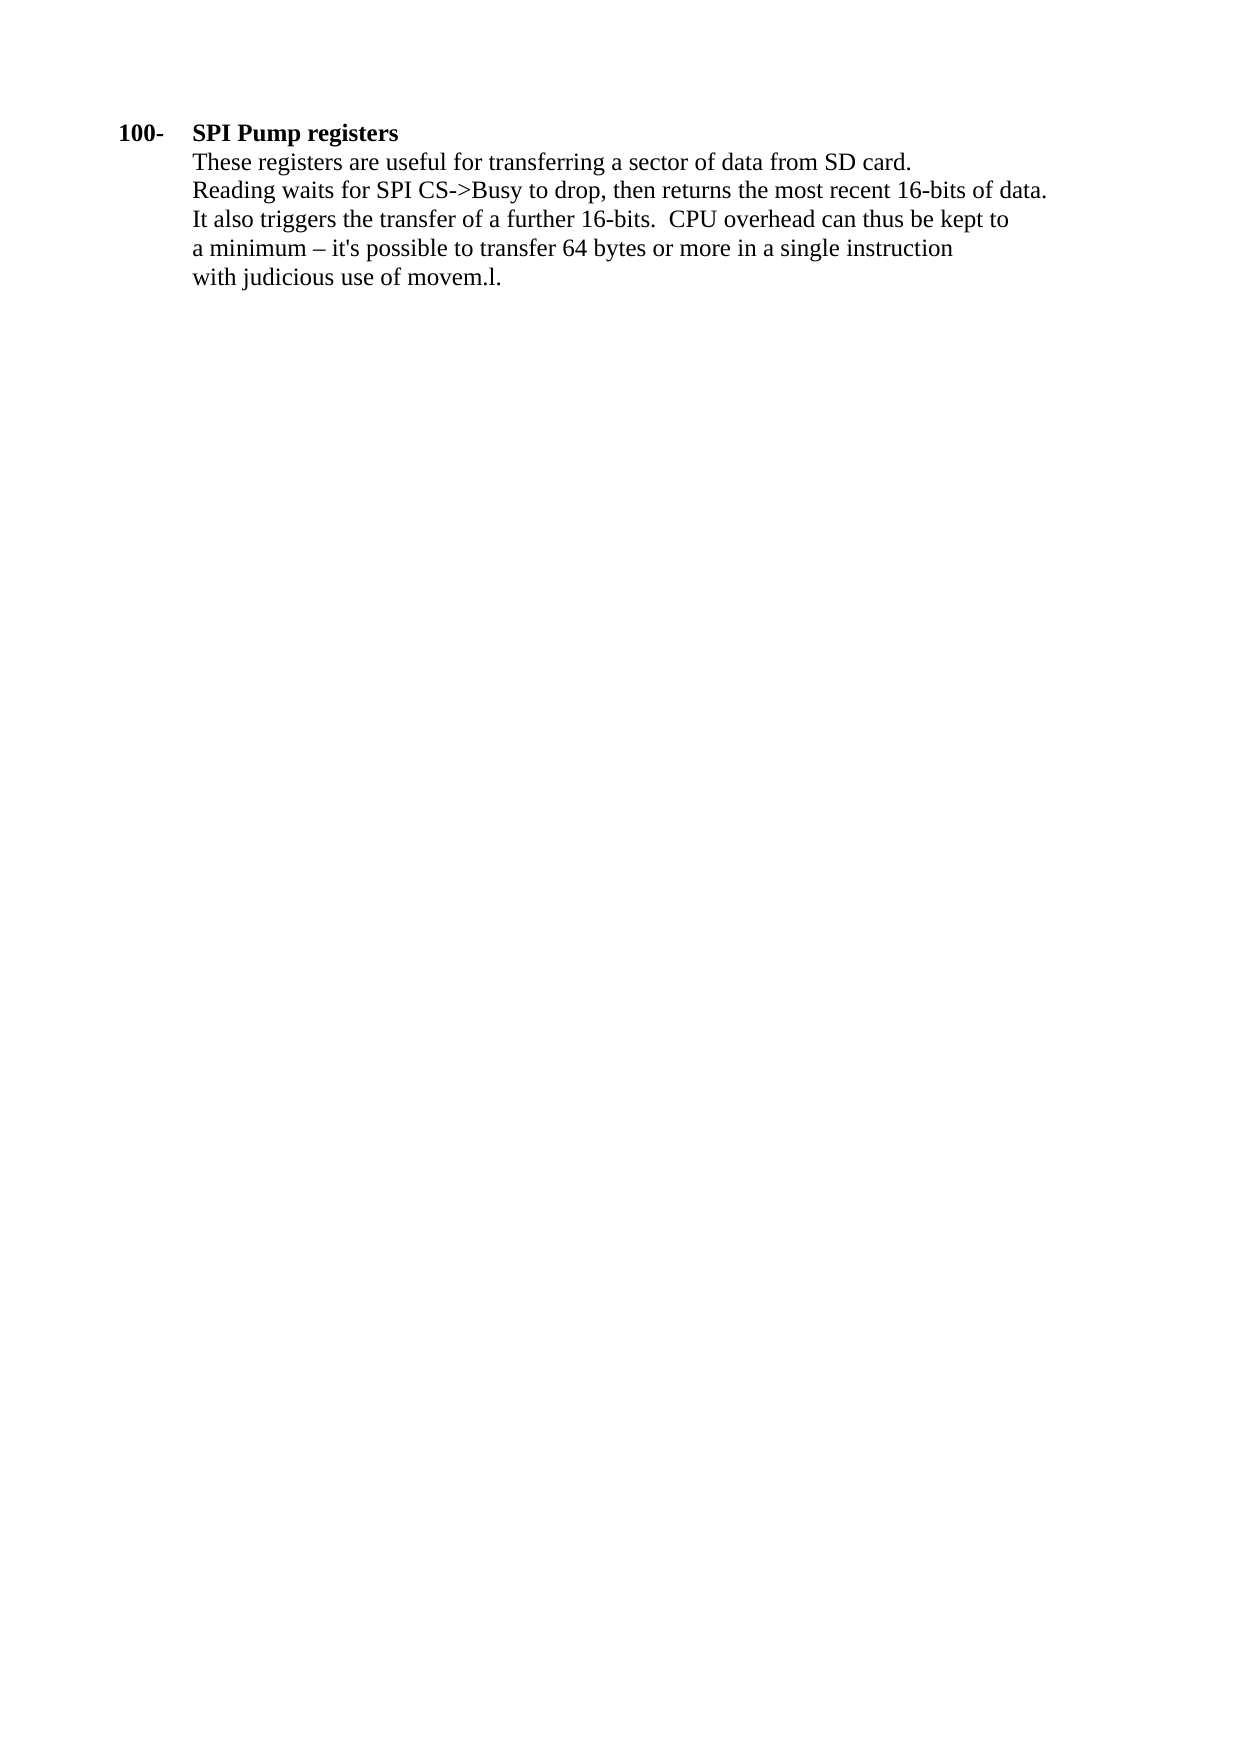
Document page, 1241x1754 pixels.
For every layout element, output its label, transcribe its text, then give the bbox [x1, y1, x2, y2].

text These registers are useful for transferring a sector of data from SD card. [118, 147, 1122, 176]
text It also triggers the transfer of a further 16-bits. CPU overhead can thus be kept to [118, 204, 1122, 233]
text with judicious use of movem.l. [118, 262, 1122, 291]
text a minimum – it's possible to transfer 64 bytes or more in a single instruction [118, 233, 1122, 262]
text 100- SPI Pump registers [118, 118, 1122, 147]
text Reading waits for SPI CS->Busy to drop, then returns the most recent 16-bits of data. [118, 176, 1122, 204]
